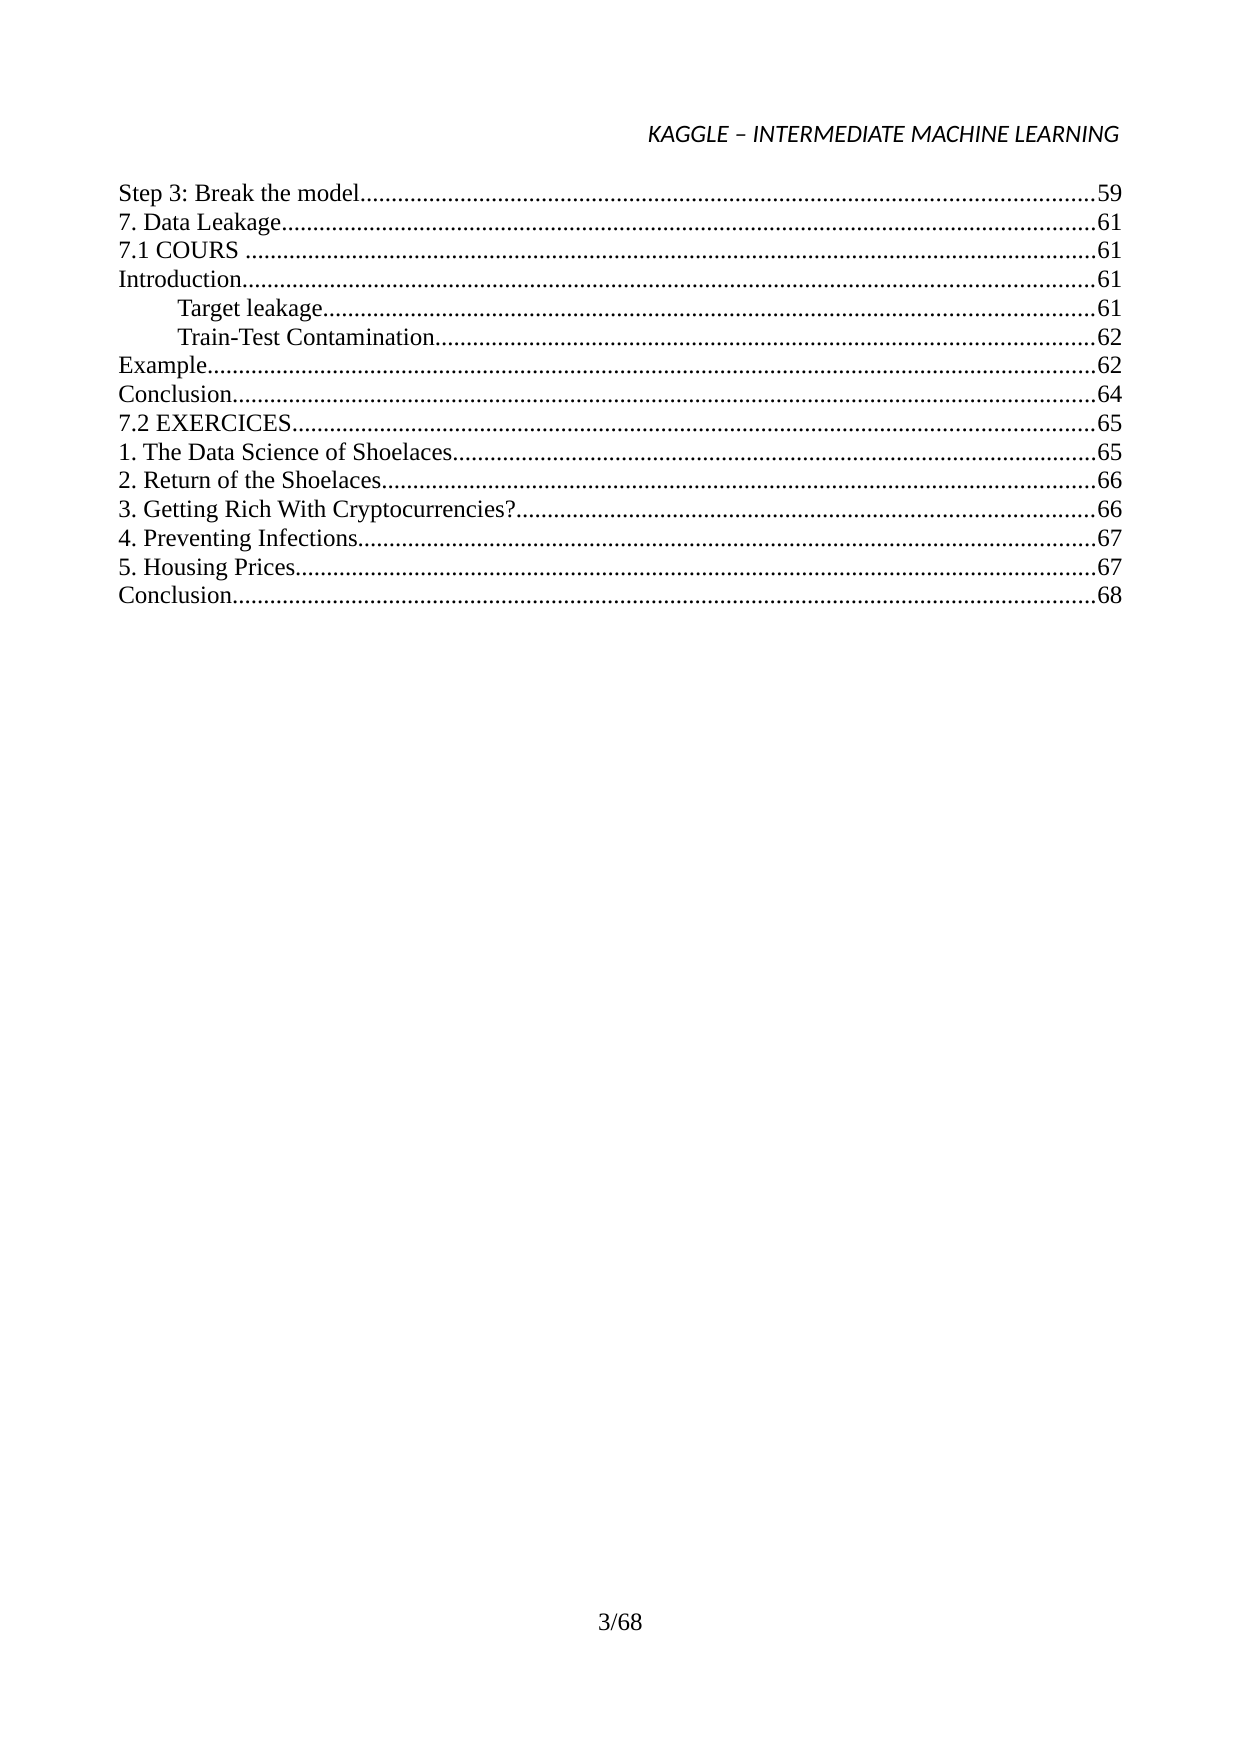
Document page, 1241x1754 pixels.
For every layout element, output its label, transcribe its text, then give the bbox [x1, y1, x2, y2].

text 4. Preventing Infections 67 [118, 523, 1122, 552]
text 7. Data Leakage 61 [118, 207, 1122, 236]
text Example 62 [118, 351, 1122, 379]
text 5. Housing Prices 67 [118, 552, 1122, 581]
text 2. Return of the Shoelaces 66 [118, 466, 1122, 494]
text 7.2 EXERCICES 65 [118, 408, 1122, 437]
text 7.1 COURS 61 [118, 236, 1122, 264]
text Conclusion 64 [118, 379, 1122, 408]
text 3. Getting Rich With Cryptocurrencies? 66 [118, 494, 1122, 523]
text Introduction 61 [118, 264, 1122, 293]
text 1. The Data Science of Shoelaces 65 [118, 437, 1122, 466]
text Train-Test Contamination 62 [177, 322, 1122, 351]
text Target leakage 61 [177, 293, 1122, 322]
text Step 3: Break the model 59 [118, 178, 1122, 207]
text Conclusion 68 [118, 581, 1122, 609]
